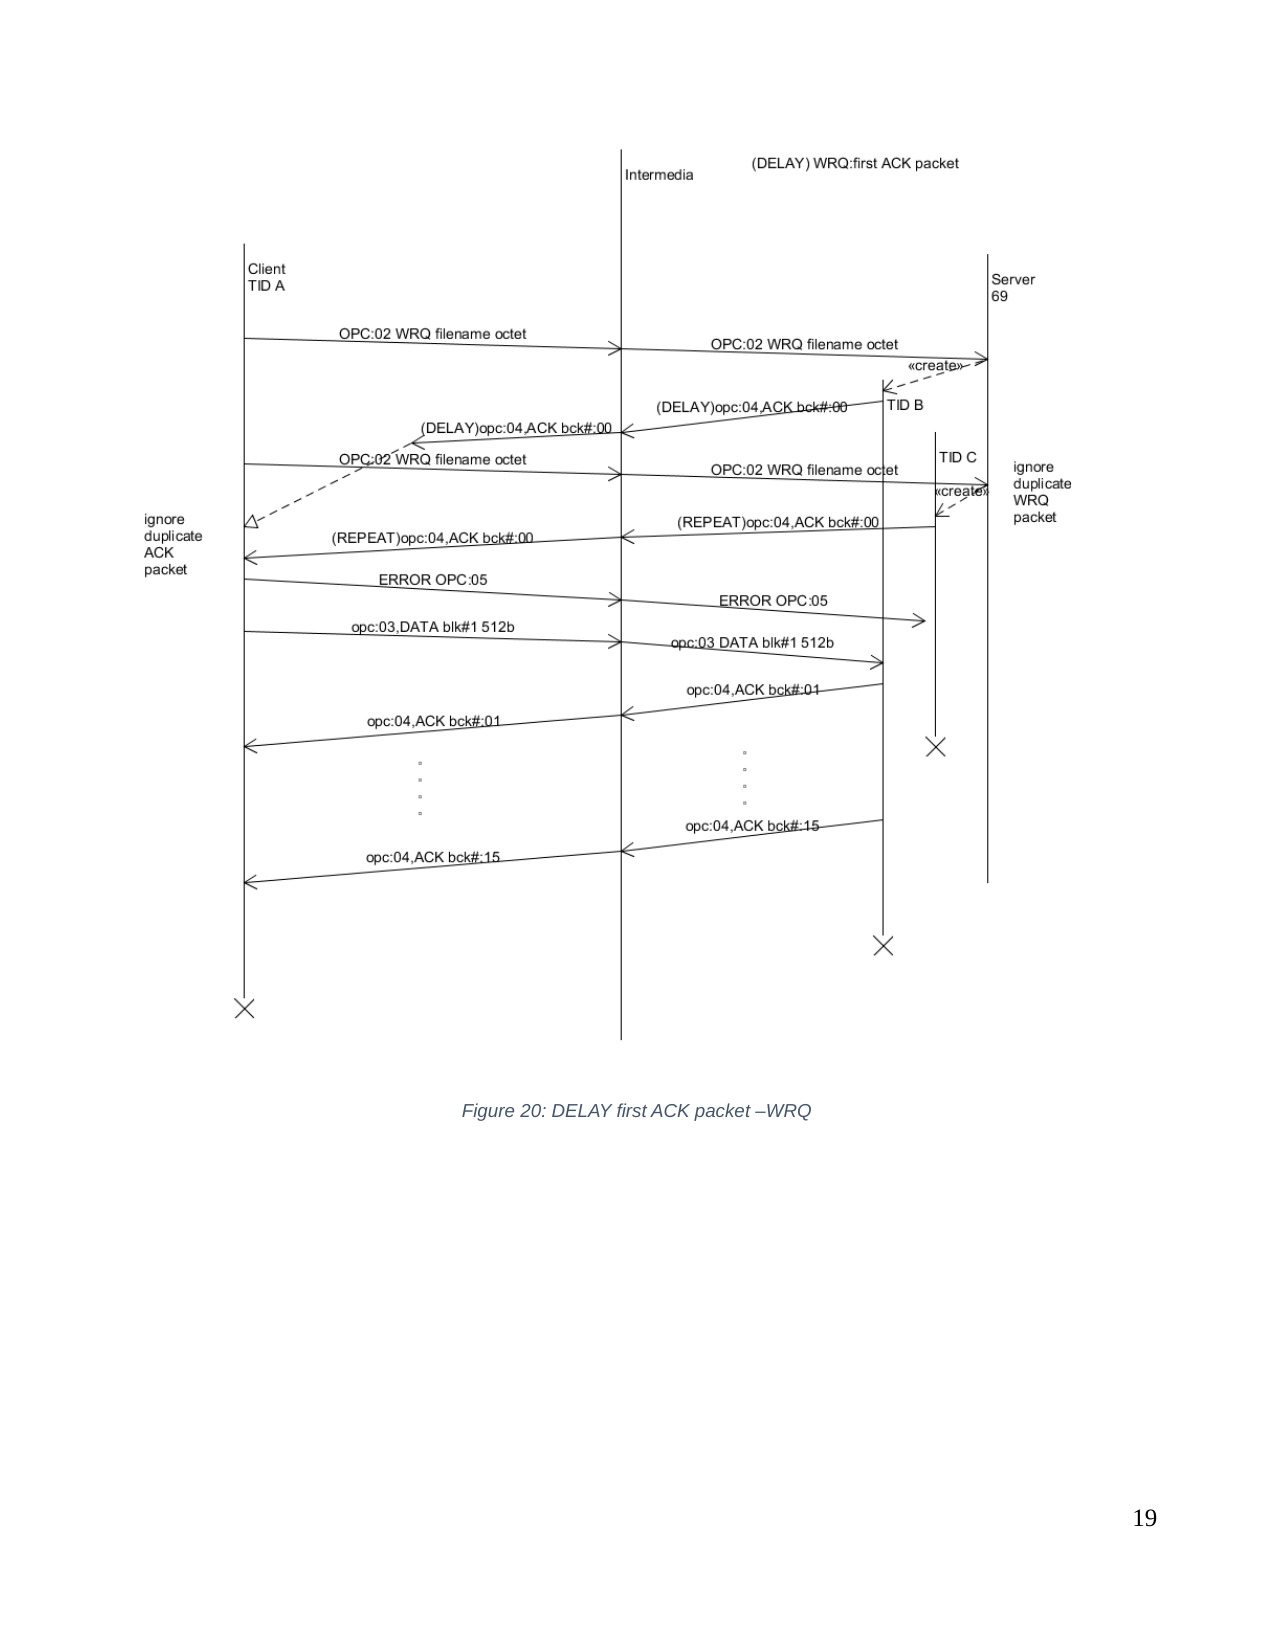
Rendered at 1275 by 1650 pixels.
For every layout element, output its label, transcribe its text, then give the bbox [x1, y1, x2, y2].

picture [118, 118, 1092, 1081]
text Figure 20: DELAY first ACK packet –WRQ [118, 1099, 1157, 1121]
